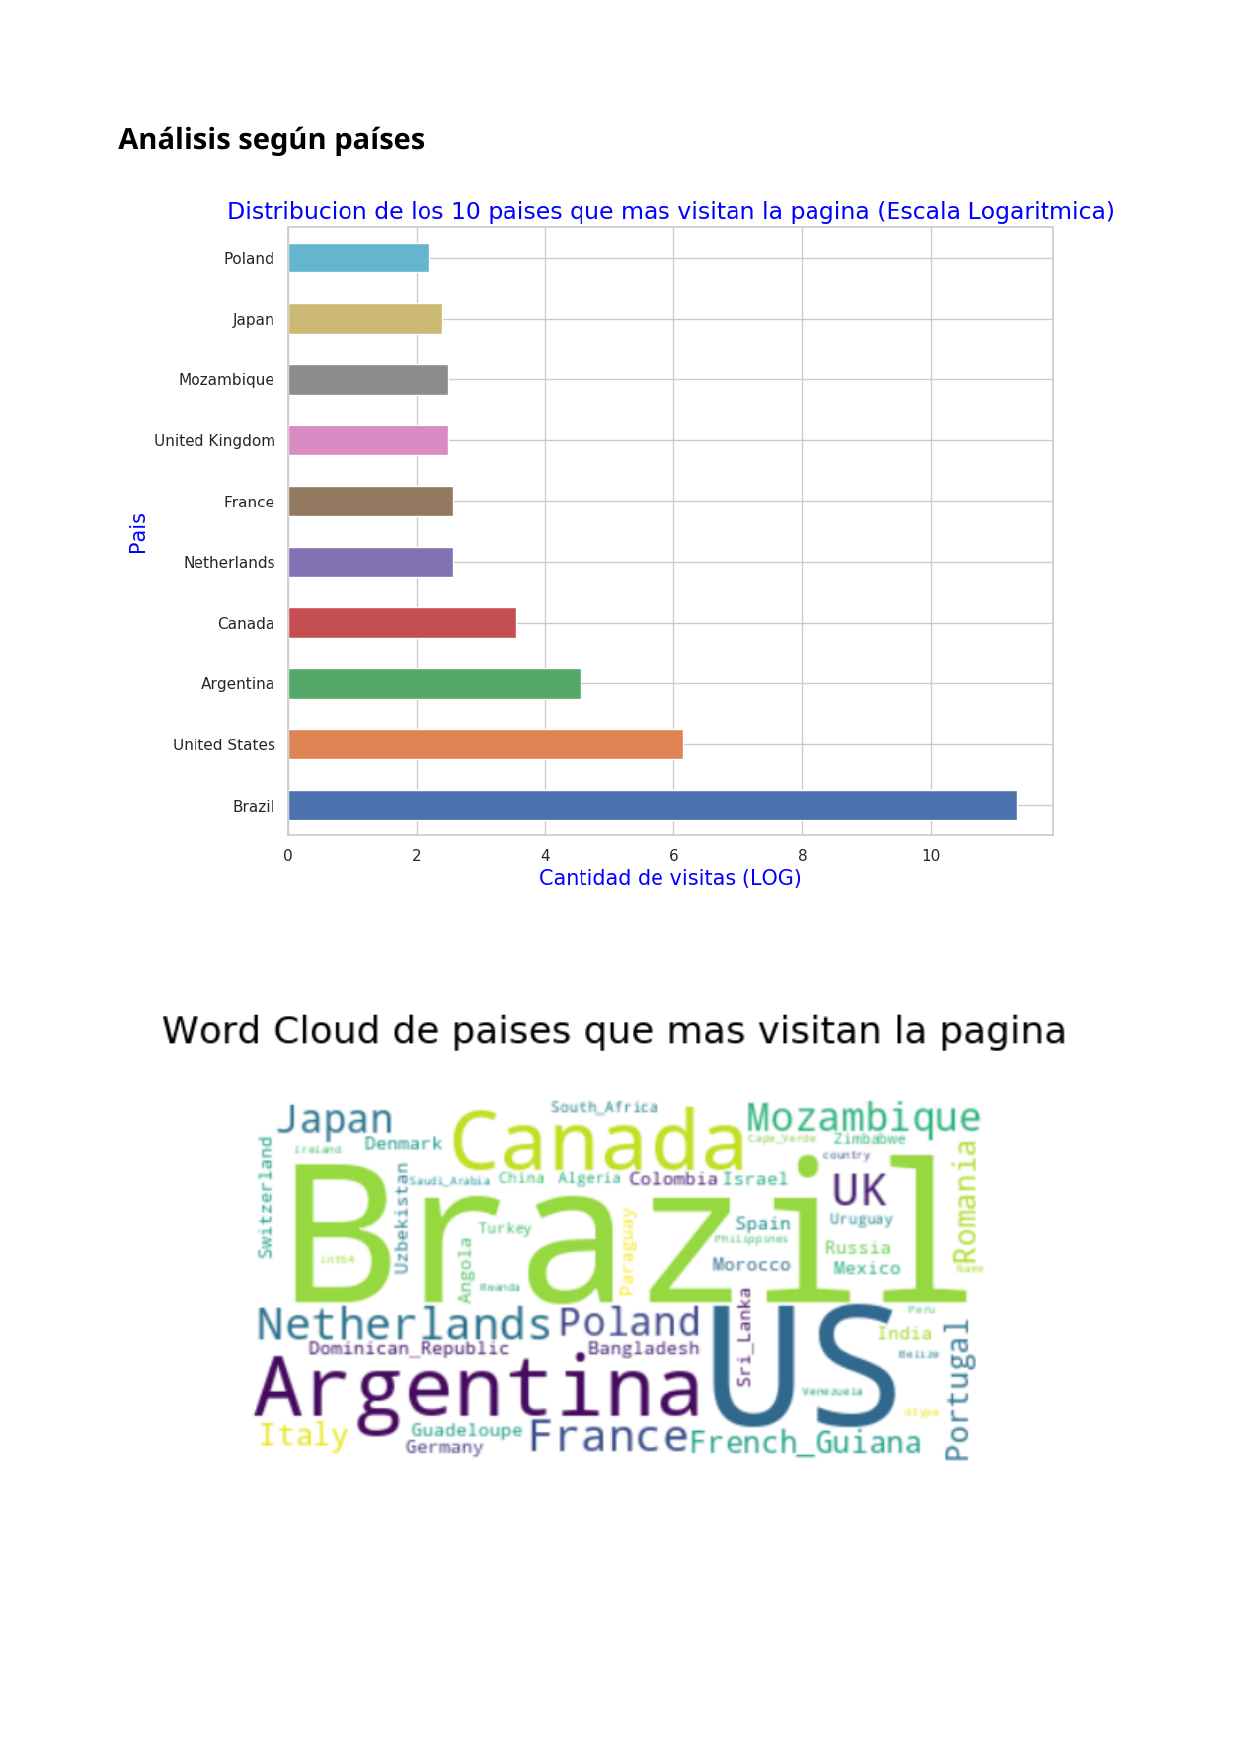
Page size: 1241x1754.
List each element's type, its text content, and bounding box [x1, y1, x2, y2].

subtitle Análisis según países [118, 118, 1122, 158]
picture [147, 1000, 1093, 1527]
picture [118, 191, 1123, 898]
